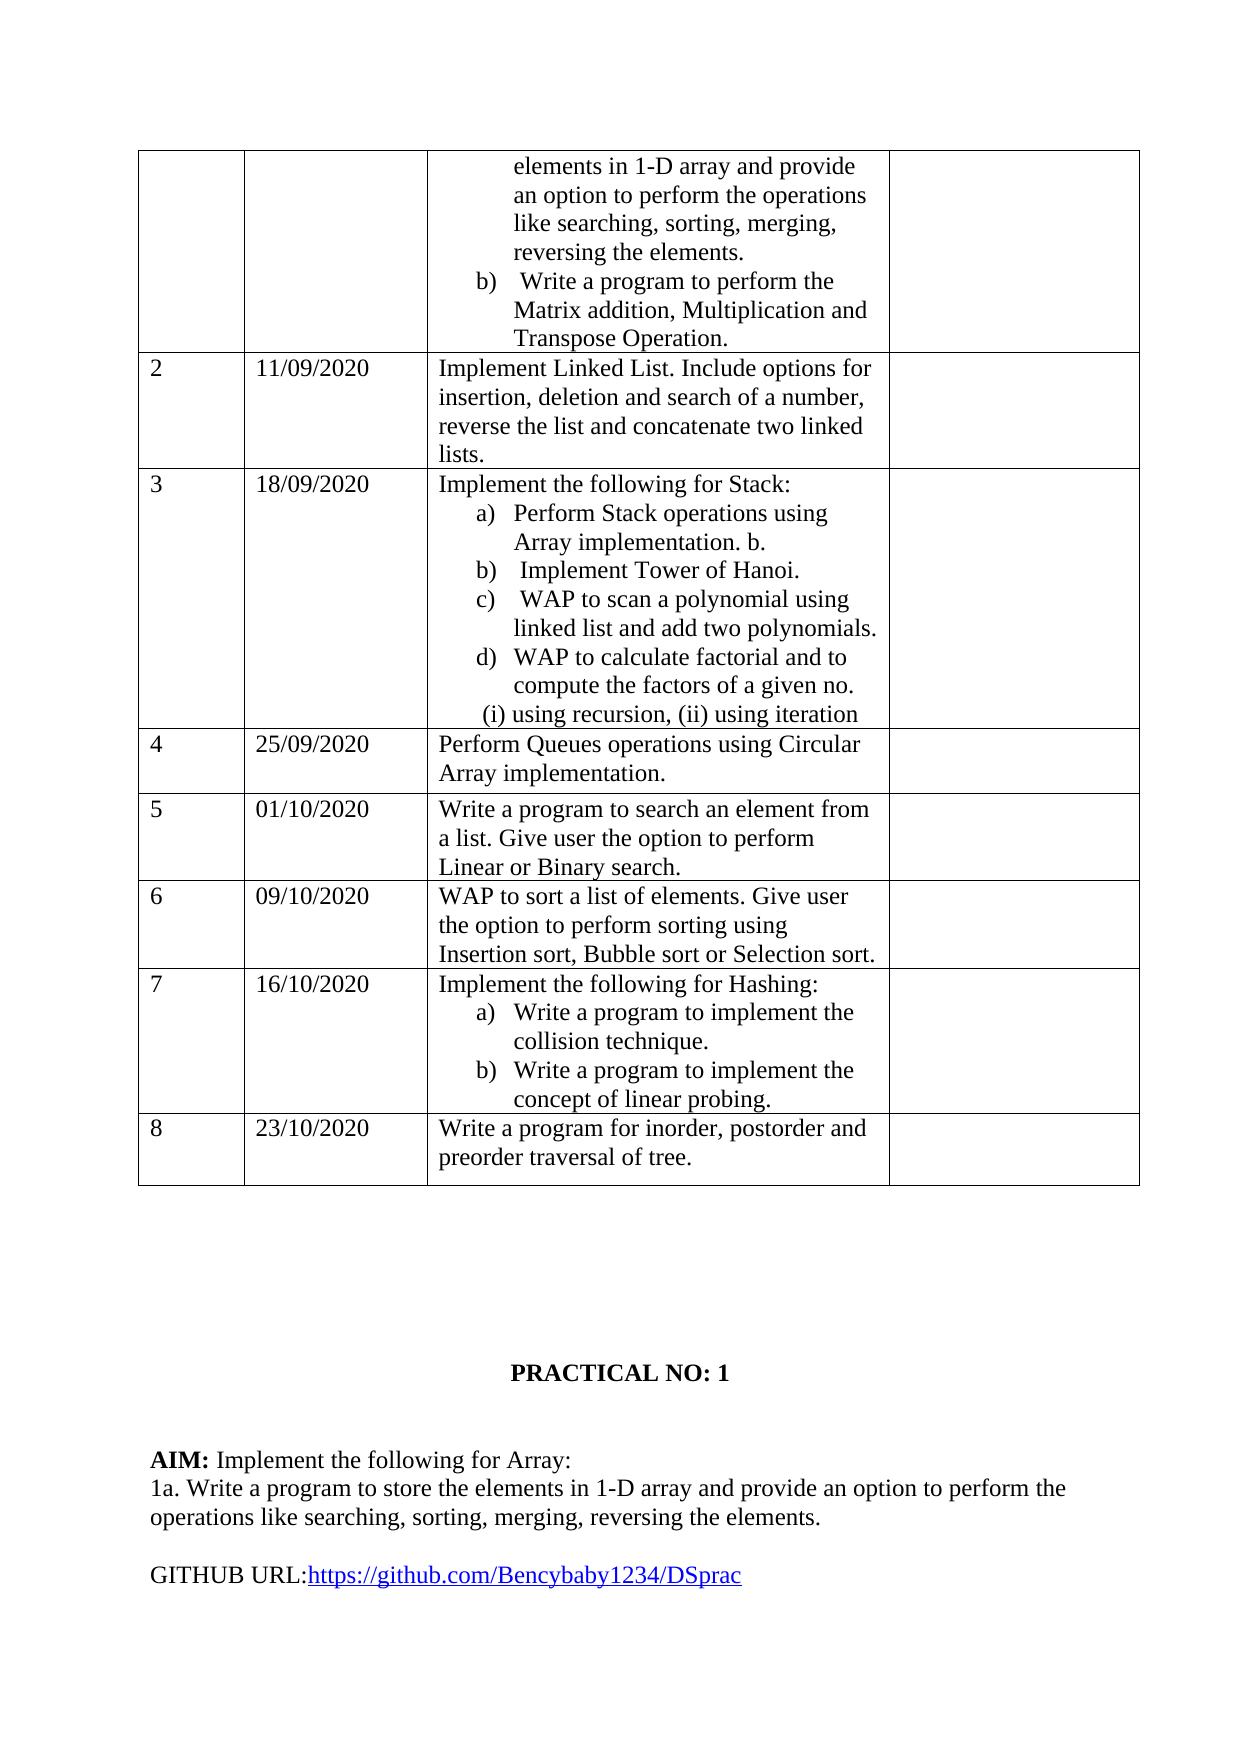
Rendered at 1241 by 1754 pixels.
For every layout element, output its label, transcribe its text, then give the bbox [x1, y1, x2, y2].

table_cell Implement the following for Stack: Perform Stack operations using Array implementation. b. Implement Tower of Hanoi. WAP to scan a polynomial using linked list and add two polynomials. WAP to calculate factorial and to compute the factors of a given no. (i) using recursion, (ii) using iteration [428, 469, 889, 728]
table_cell 4 [139, 729, 244, 793]
text 1a. Write a program to store the elements in 1-D array and provide an option to perform the operations like searching, sorting, merging, reversing the elements. [150, 1473, 1090, 1531]
table_cell 18/09/2020 [245, 469, 427, 728]
table_cell 5 [139, 794, 244, 880]
text GITHUB URL:https://github.com/Bencybaby1234/DSprac [150, 1560, 1090, 1588]
table_cell Perform Queues operations using Circular Array implementation. [428, 729, 889, 793]
table_cell Write a program for inorder, postorder and preorder traversal of tree. [428, 1114, 889, 1185]
table_cell [890, 353, 1139, 468]
table_cell 3 [139, 469, 244, 728]
table_cell [890, 881, 1139, 968]
table_cell [245, 151, 427, 352]
table_cell 2 [139, 353, 244, 468]
table_cell Implement the following for Hashing: Write a program to implement the collision technique. Write a program to implement the concept of linear probing. [428, 969, 889, 1112]
table_cell [890, 794, 1139, 880]
table_cell 11/09/2020 [245, 353, 427, 468]
table_cell 6 [139, 881, 244, 968]
table_cell 09/10/2020 [245, 881, 427, 968]
text AIM: Implement the following for Array: [150, 1445, 1090, 1473]
table_cell elements in 1-D array and provide an option to perform the operations like searching, sorting, merging, reversing the elements. Write a program to perform the Matrix addition, Multiplication and Transpose Operation. [428, 151, 889, 352]
table_cell Implement Linked List. Include options for insertion, deletion and search of a number, reverse the list and concatenate two linked lists. [428, 353, 889, 468]
table_cell 8 [139, 1114, 244, 1185]
table_cell Write a program to search an element from a list. Give user the option to perform Linear or Binary search. [428, 794, 889, 880]
table_cell [890, 469, 1139, 728]
table_cell 23/10/2020 [245, 1114, 427, 1185]
table_cell [890, 729, 1139, 793]
table_cell [890, 151, 1139, 352]
table_cell [890, 1114, 1139, 1185]
table_cell 16/10/2020 [245, 969, 427, 1112]
text PRACTICAL NO: 1 [150, 1358, 1090, 1387]
table_cell WAP to sort a list of elements. Give user the option to perform sorting using Insertion sort, Bubble sort or Selection sort. [428, 881, 889, 968]
table_cell [890, 969, 1139, 1112]
table_cell 01/10/2020 [245, 794, 427, 880]
table_cell [139, 151, 244, 352]
table_cell 25/09/2020 [245, 729, 427, 793]
table_cell 7 [139, 969, 244, 1112]
